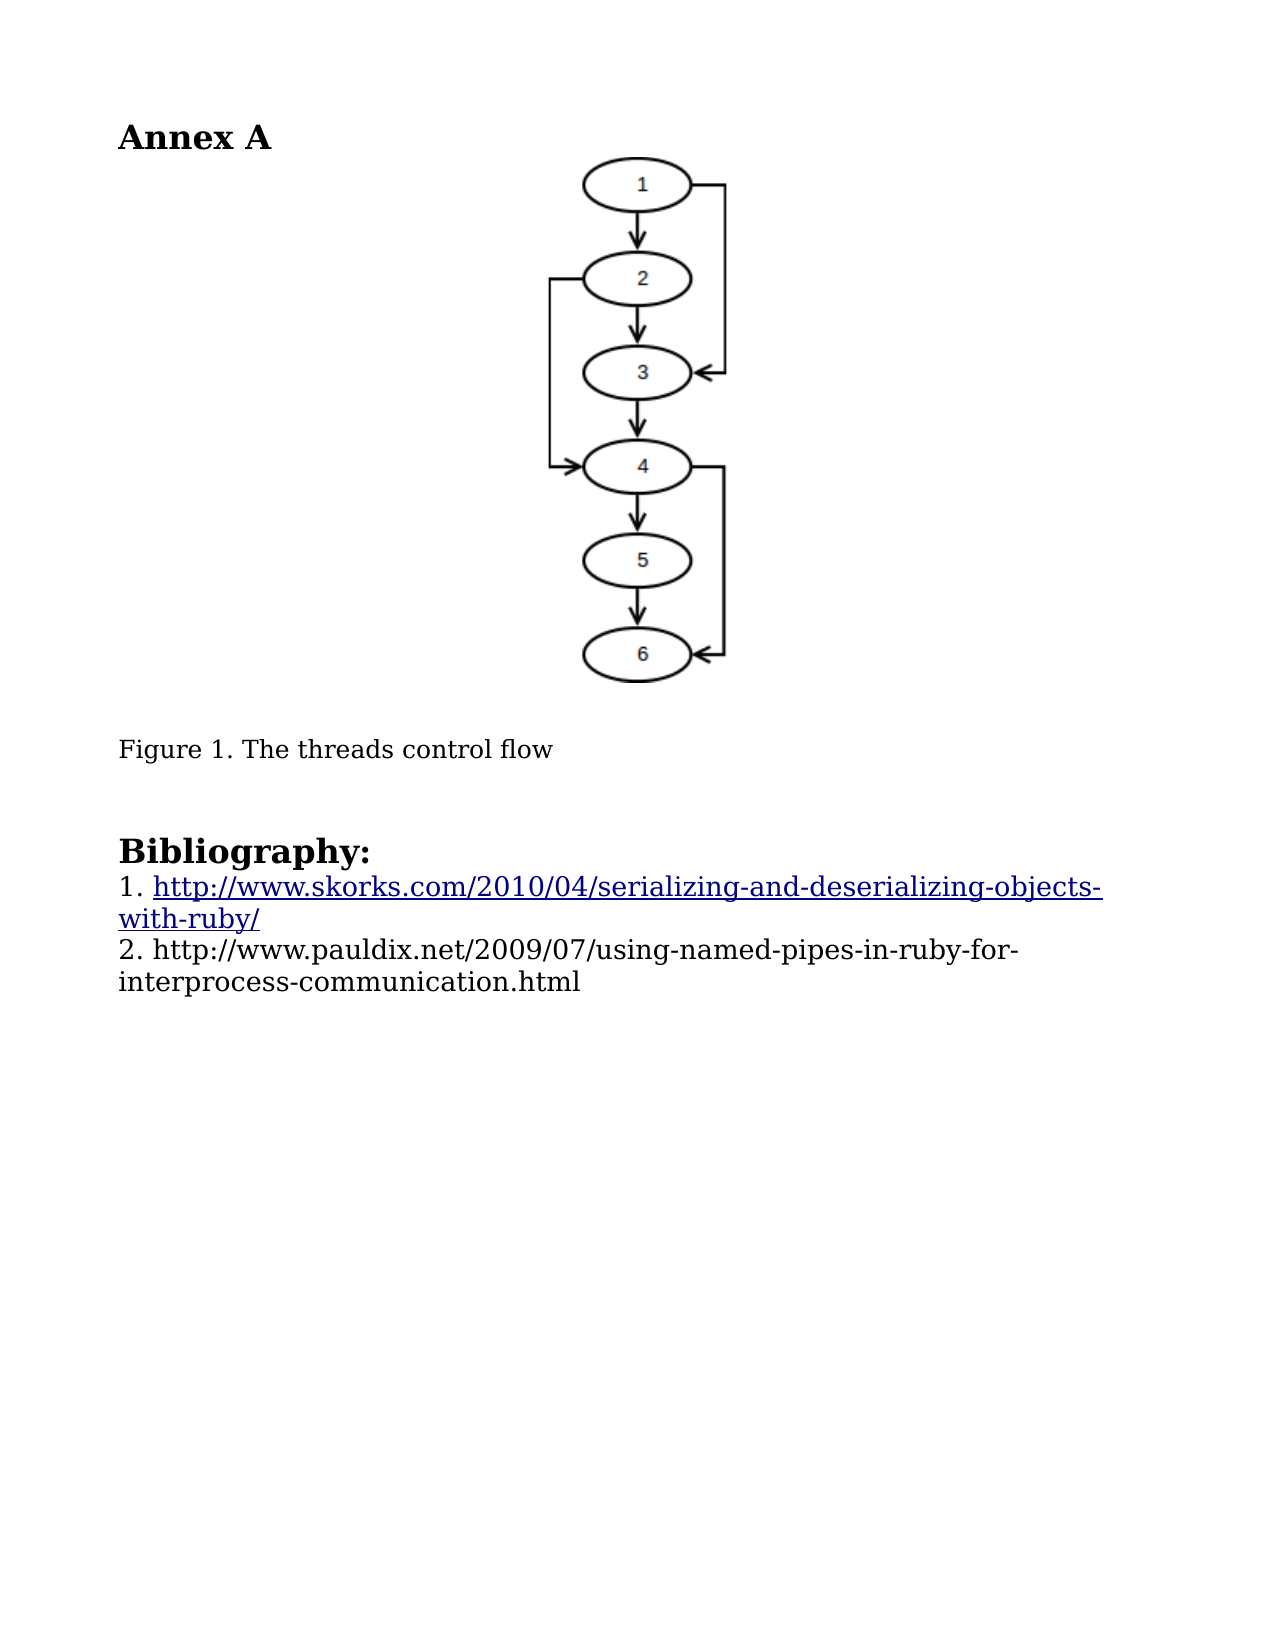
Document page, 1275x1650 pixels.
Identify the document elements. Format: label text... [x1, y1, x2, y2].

picture [548, 157, 727, 683]
text Figure 1. The threads control flow [118, 735, 1157, 764]
text 2. http://www.pauldix.net/2009/07/using-named-pipes-in-ruby-for-interprocess-communication.html [118, 934, 1157, 998]
text 1. http://www.skorks.com/2010/04/serializing-and-deserializing-objects-with-ruby/ [118, 871, 1157, 934]
text Annex A [118, 118, 1157, 157]
text Bibliography: [118, 832, 1157, 871]
